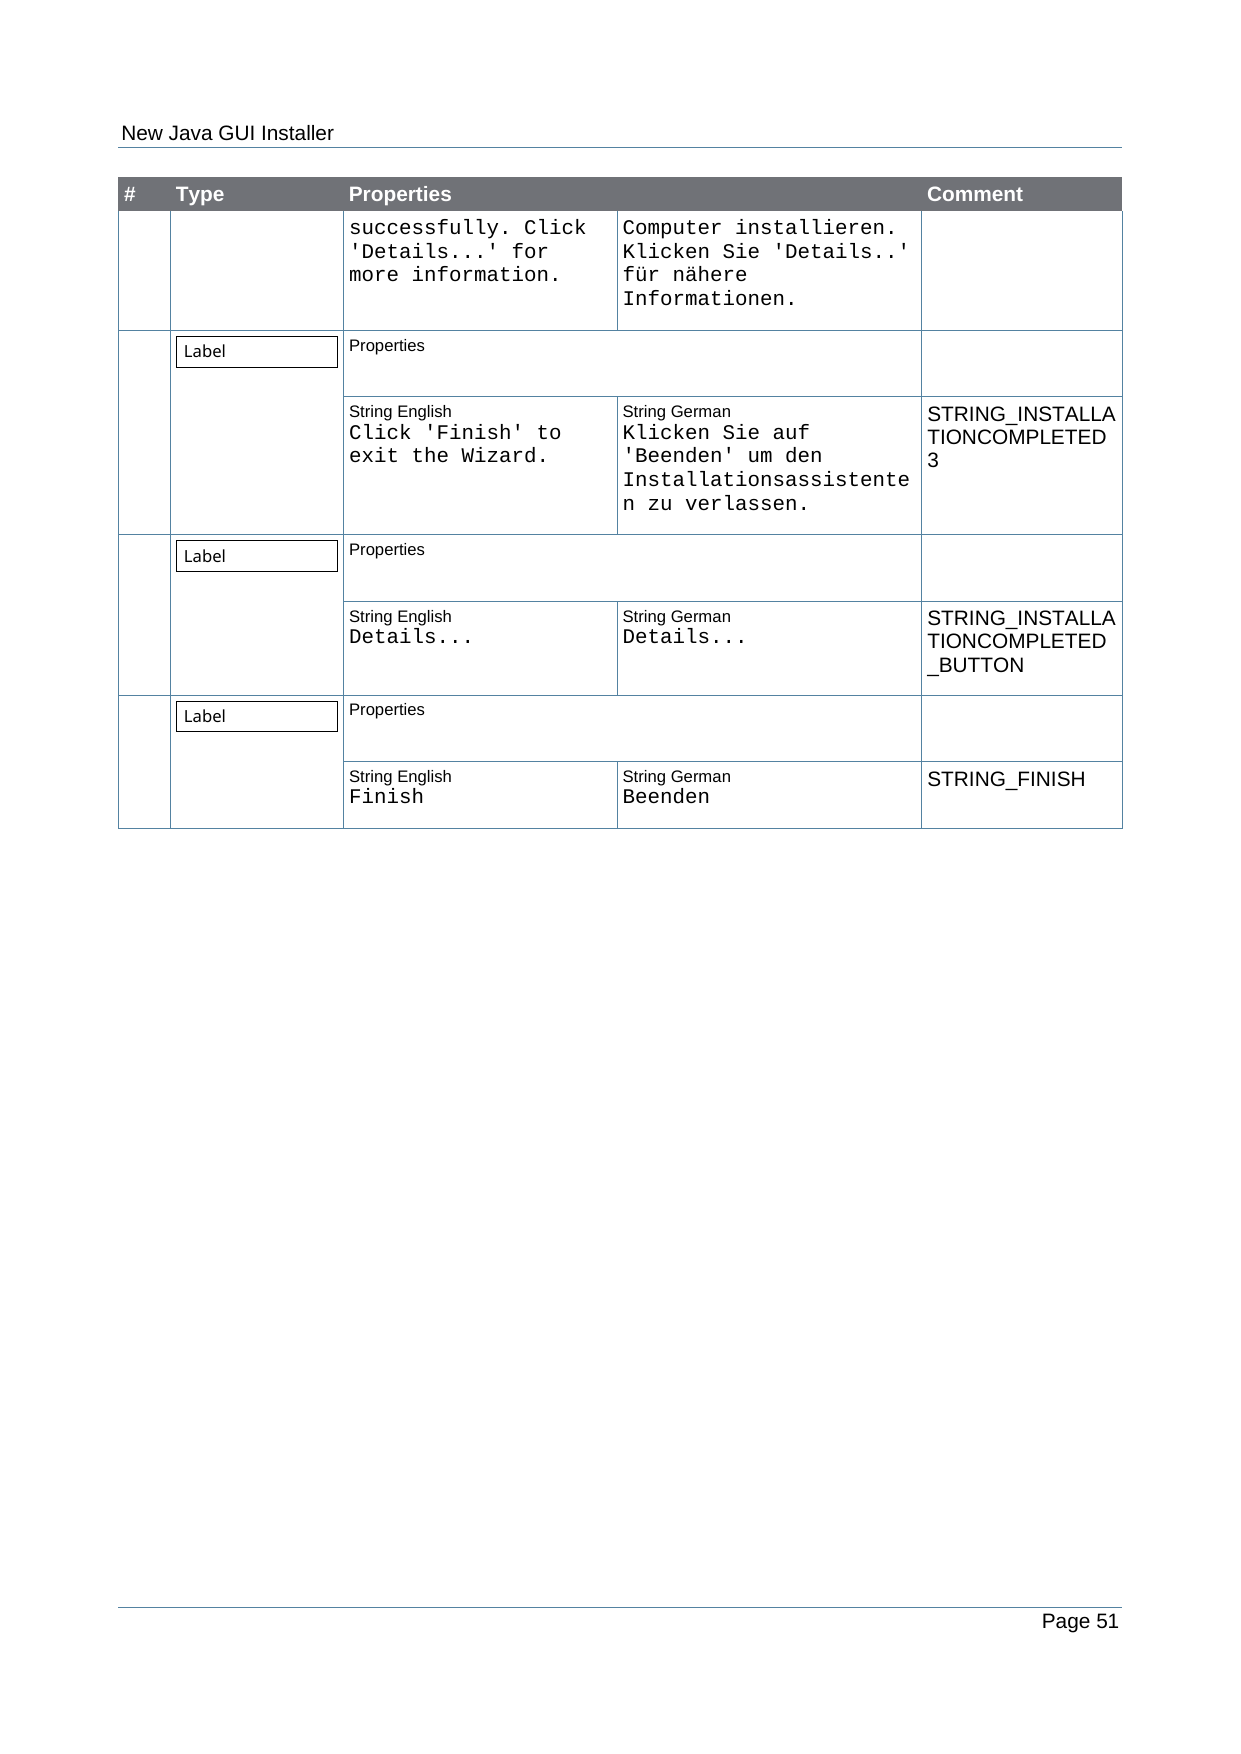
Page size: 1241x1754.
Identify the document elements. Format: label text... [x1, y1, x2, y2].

table_header Properties [344, 696, 921, 761]
table_header [922, 331, 1122, 396]
table_cell String German Beenden [618, 762, 921, 828]
table_cell [171, 211, 343, 330]
table_header Properties [343, 177, 921, 211]
table_cell STRING_FINISH [922, 762, 1122, 828]
table_header [922, 535, 1122, 601]
table_cell <#> [119, 535, 170, 695]
table_header Properties [344, 535, 921, 601]
table_cell Computer installieren. Klicken Sie 'Details..' für nähere Informationen. [618, 211, 921, 330]
table_cell String English Details... [344, 602, 617, 695]
table_header Comment [921, 177, 1122, 211]
table_cell <#> [119, 211, 170, 330]
table_cell String English Finish [344, 762, 617, 828]
table_cell STRING_INSTALLATIONCOMPLETED3 [922, 397, 1122, 534]
table_cell String English Click 'Finish' to exit the Wizard. [344, 397, 617, 534]
table_cell successfully. Click 'Details...' for more information. [344, 211, 617, 330]
table_cell STRING_INSTALLATIONCOMPLETED_BUTTON [922, 602, 1122, 695]
table_header [922, 696, 1122, 761]
table_cell <#> [119, 331, 170, 534]
table_cell String German Details... [618, 602, 921, 695]
table_header Type [170, 177, 343, 211]
table_cell [171, 535, 343, 695]
table_cell [171, 331, 343, 534]
table_cell <#> [119, 696, 170, 828]
table_cell [922, 211, 1122, 330]
table_cell [171, 696, 343, 828]
table_header Properties [344, 331, 921, 396]
table_cell String German Klicken Sie auf 'Beenden' um den Installationsassistenten zu verlassen. [618, 397, 921, 534]
table_header # [118, 177, 170, 211]
